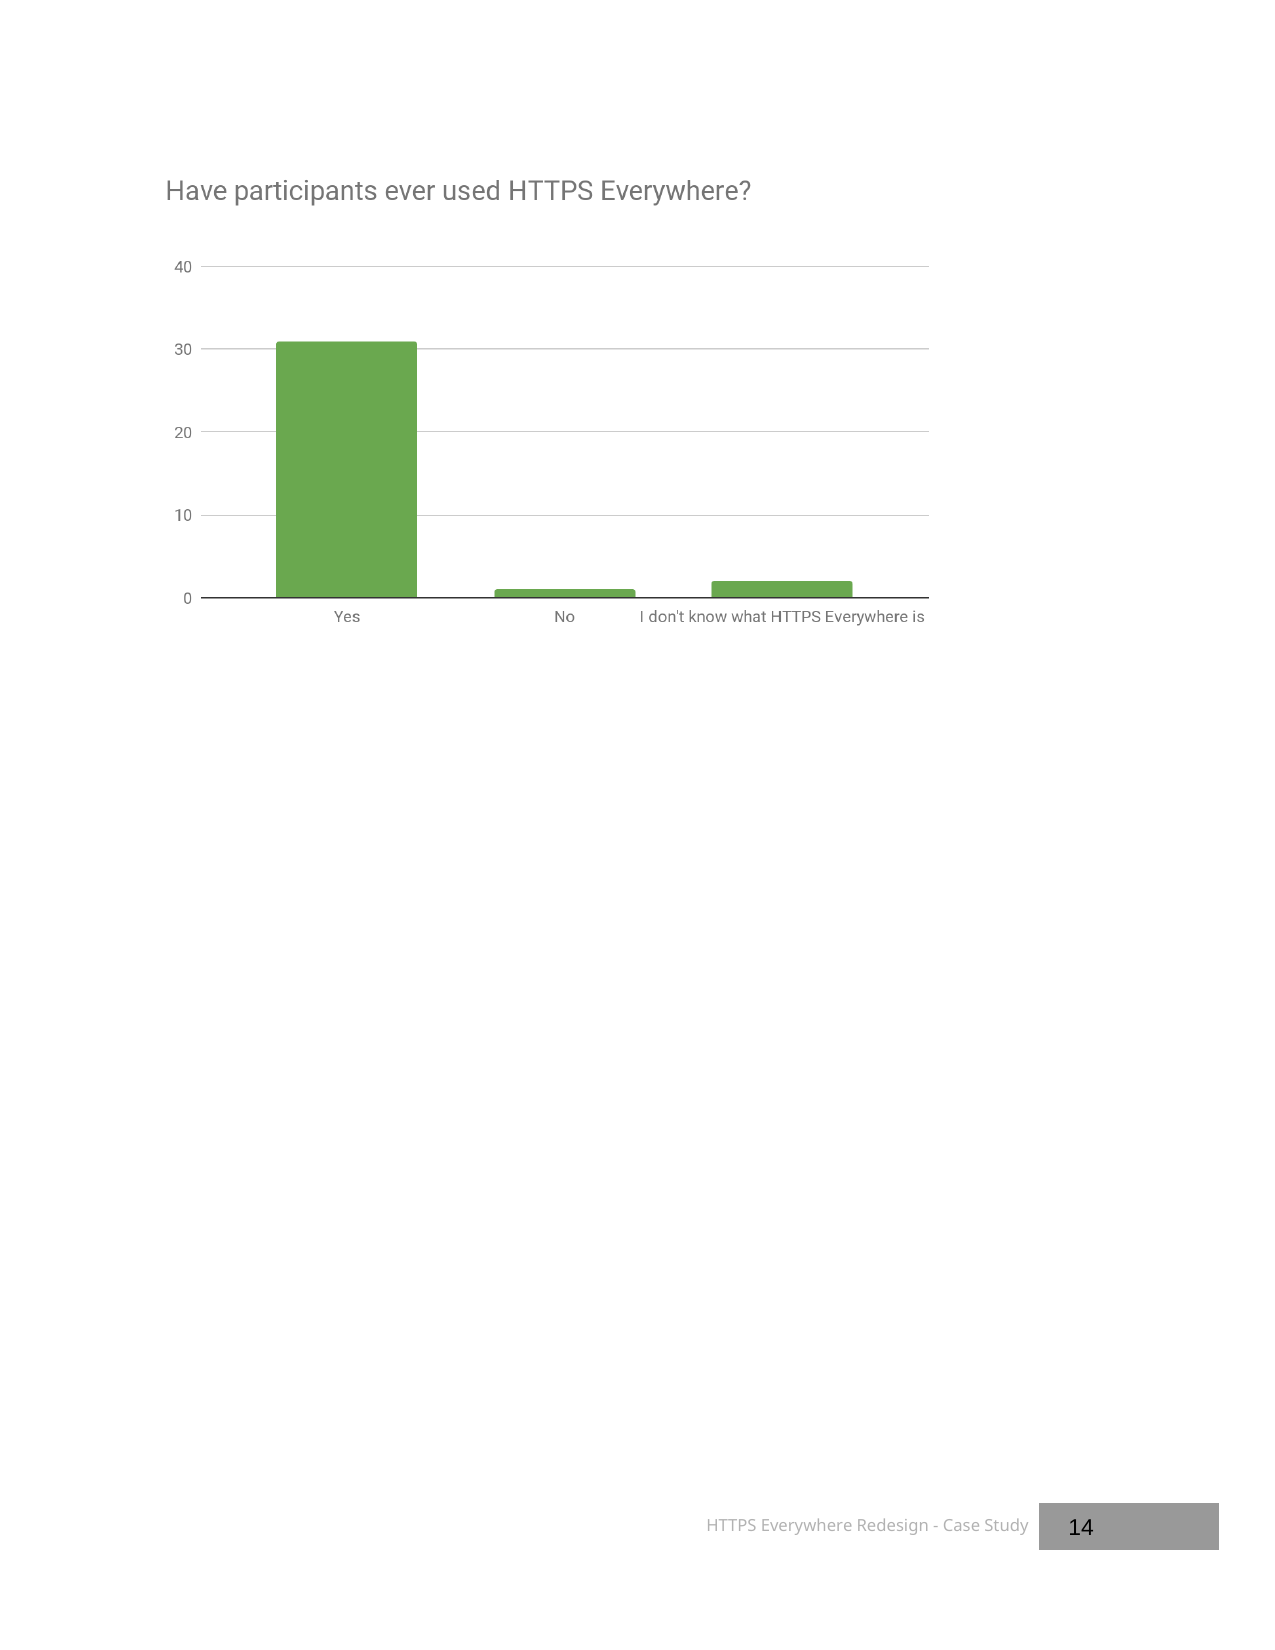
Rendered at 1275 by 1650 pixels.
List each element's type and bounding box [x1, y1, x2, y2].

picture [140, 150, 954, 651]
